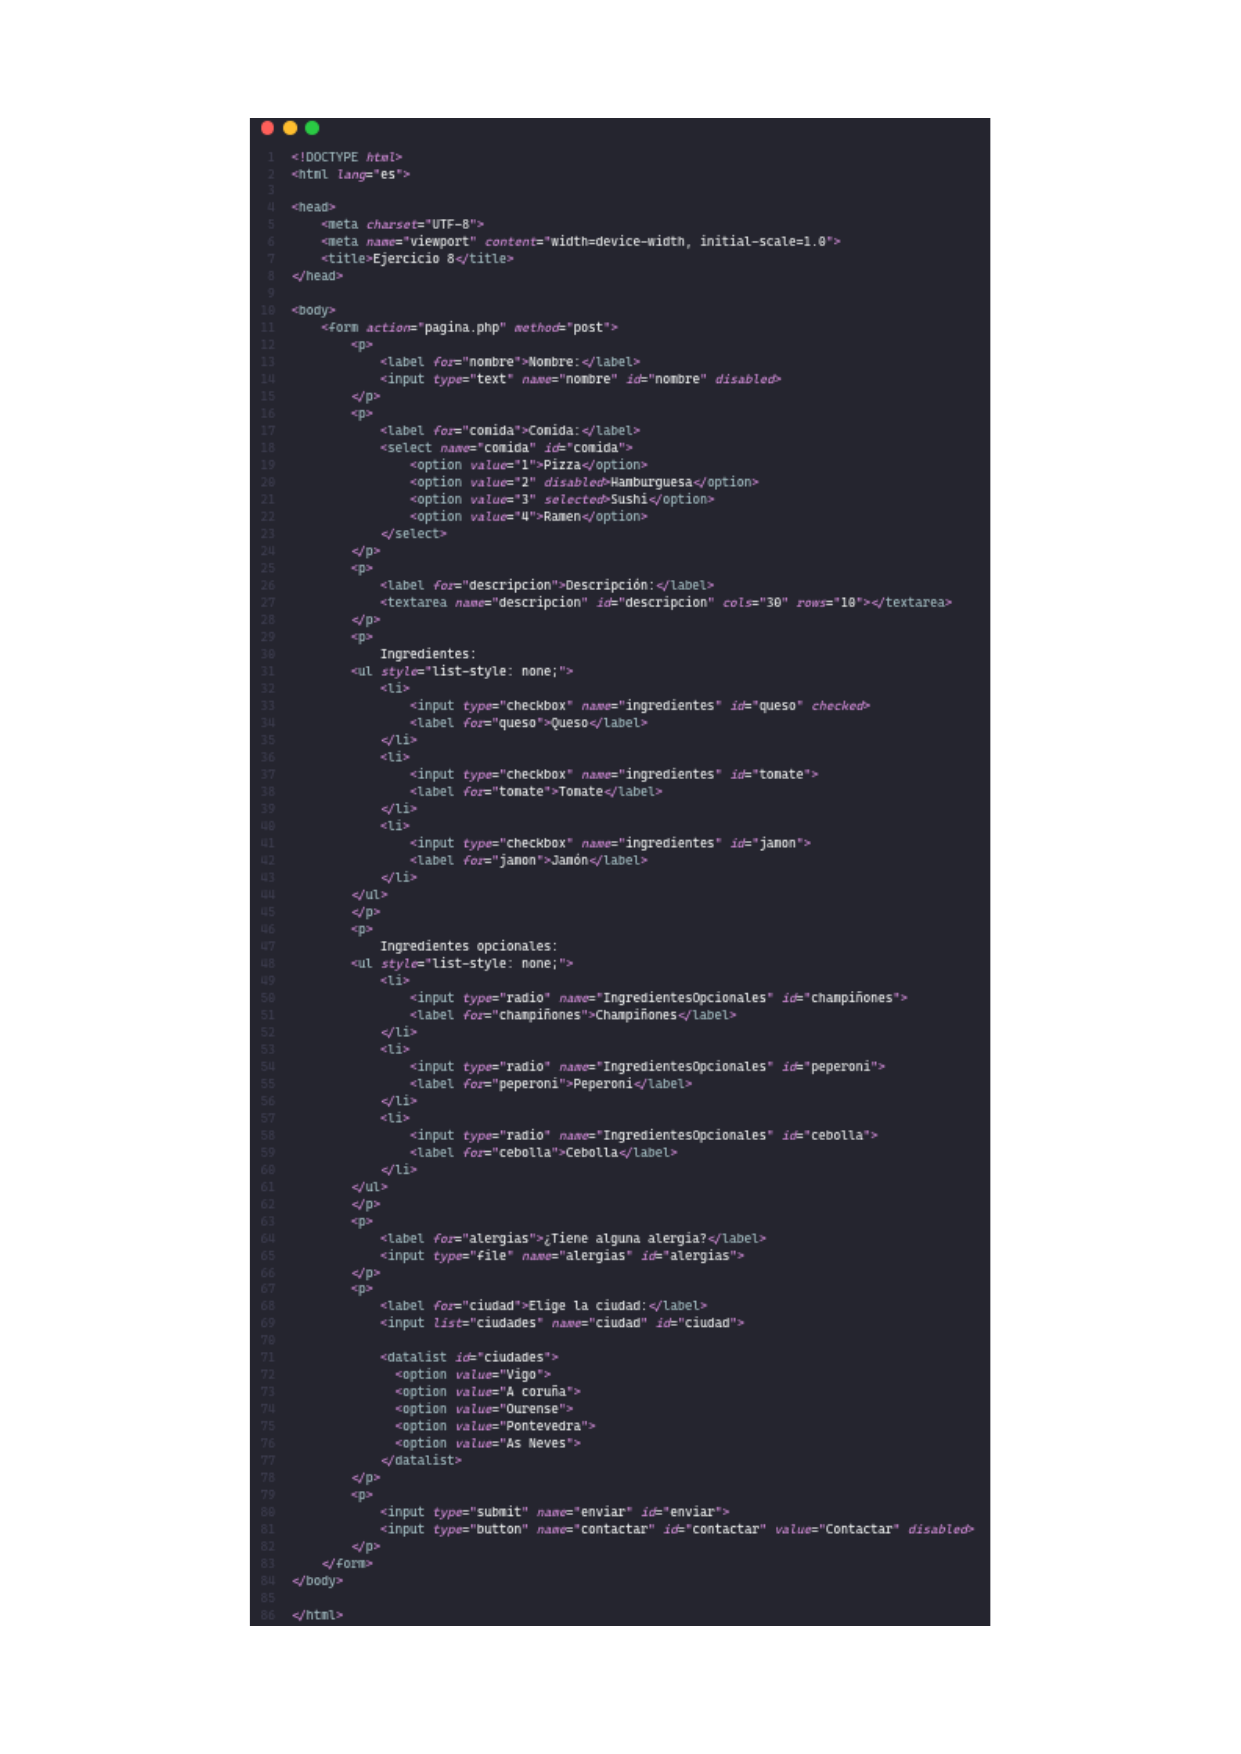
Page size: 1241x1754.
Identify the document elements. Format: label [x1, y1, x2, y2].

picture [249, 118, 991, 1626]
